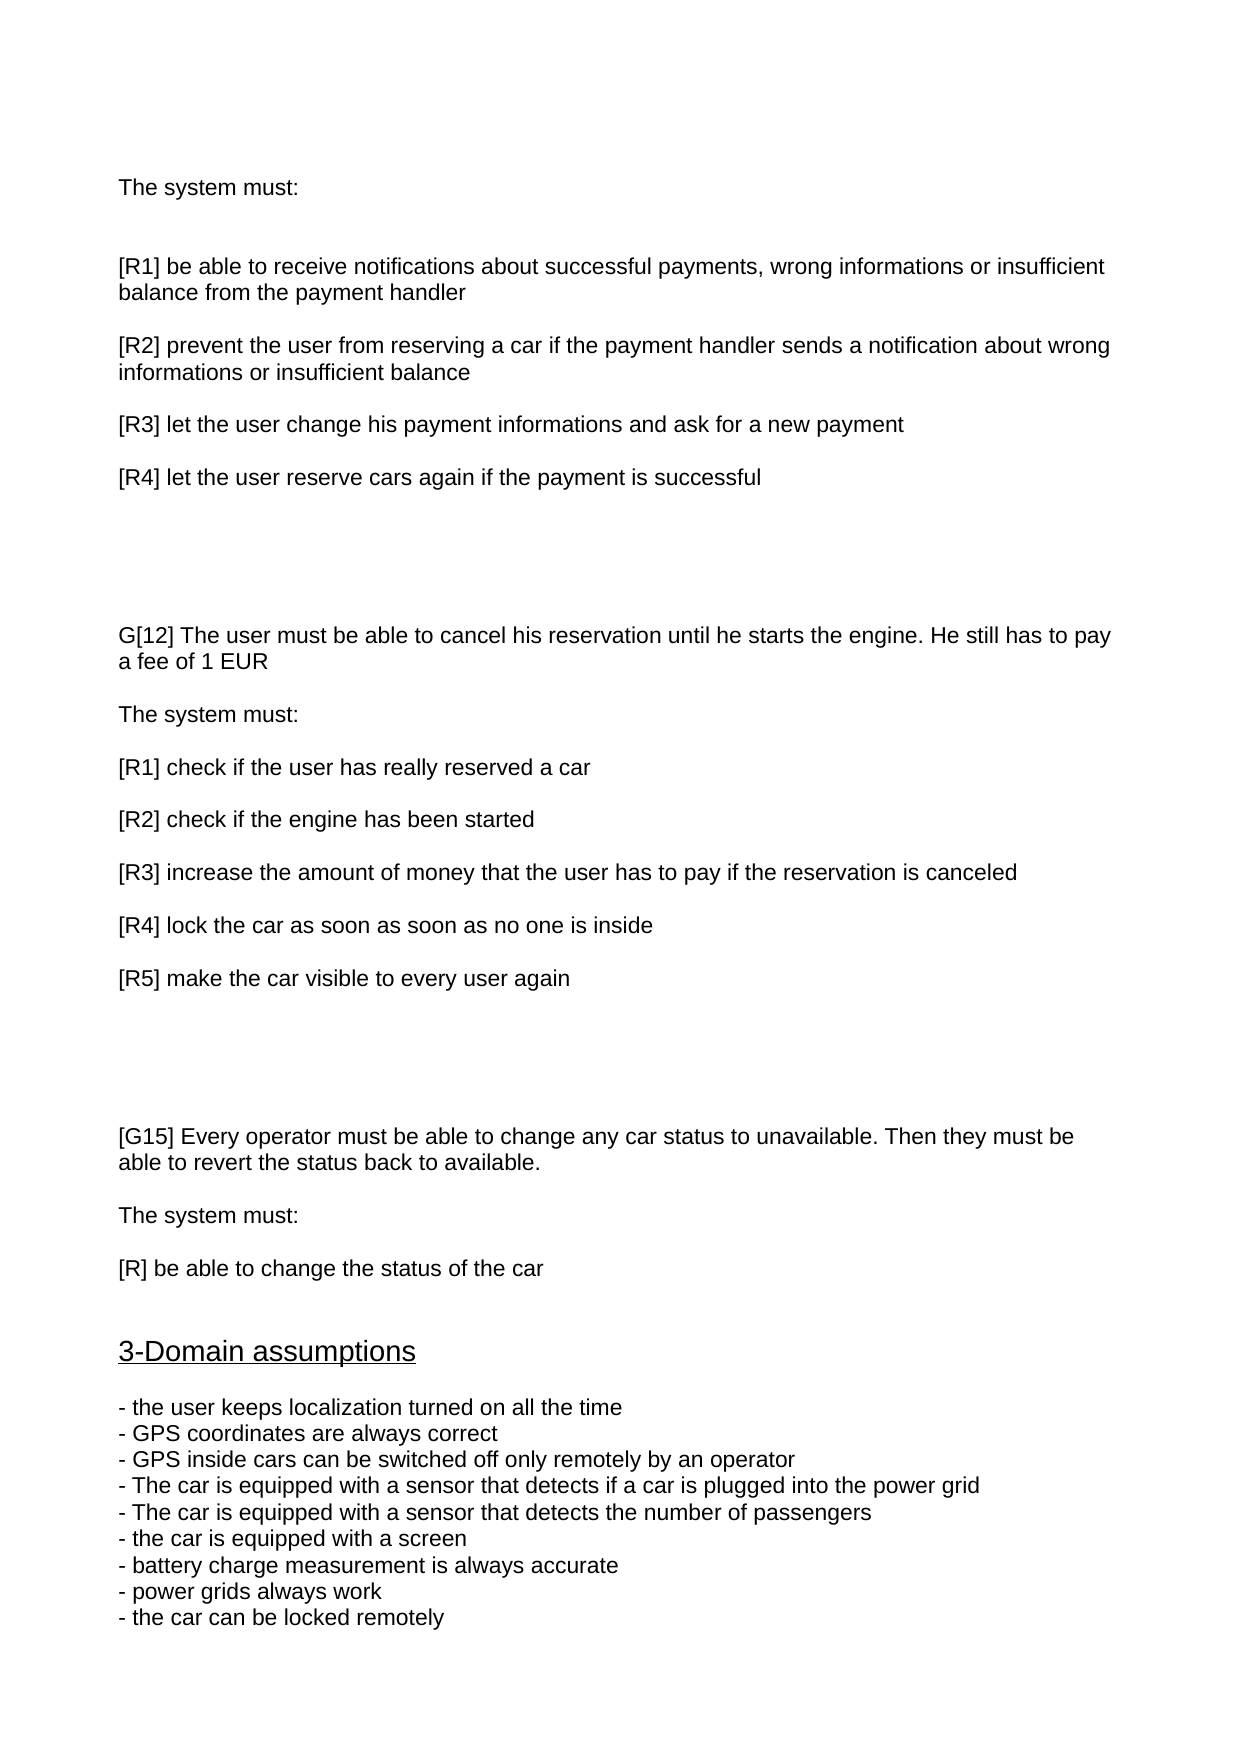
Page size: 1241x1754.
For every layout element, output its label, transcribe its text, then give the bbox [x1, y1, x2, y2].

text - battery charge measurement is always accurate [118, 1552, 1122, 1578]
text [R3] let the user change his payment informations and ask for a new payment [118, 411, 1122, 437]
text [R4] let the user reserve cars again if the payment is successful [118, 464, 1122, 490]
text G[12] The user must be able to cancel his reservation until he starts the engine. He still has to pay a fee of 1 EUR [118, 622, 1122, 675]
text [R4] lock the car as soon as soon as no one is inside [118, 912, 1122, 938]
text [R2] check if the engine has been started [118, 806, 1122, 833]
text - The car is equipped with a sensor that detects the number of passengers [118, 1499, 1122, 1525]
text [R1] be able to receive notifications about successful payments, wrong informations or insufficient balance from the payment handler [118, 253, 1122, 306]
text - GPS coordinates are always correct [118, 1420, 1122, 1446]
text - the car can be locked remotely [118, 1604, 1122, 1631]
text [R3] increase the amount of money that the user has to pay if the reservation is canceled [118, 859, 1122, 886]
text The system must: [118, 174, 1122, 200]
text [R5] make the car visible to every user again [118, 964, 1122, 991]
text [G15] Every operator must be able to change any car status to unavailable. Then they must be able to revert the status back to available. [118, 1123, 1122, 1175]
text - GPS inside cars can be switched off only remotely by an operator [118, 1446, 1122, 1472]
text - the car is equipped with a screen [118, 1525, 1122, 1552]
text The system must: [118, 701, 1122, 727]
text [R1] check if the user has really reserved a car [118, 754, 1122, 780]
text [R] be able to change the status of the car [118, 1254, 1122, 1281]
text [R2] prevent the user from reserving a car if the payment handler sends a notification about wrong informations or insufficient balance [118, 332, 1122, 385]
text - the user keeps localization turned on all the time [118, 1393, 1122, 1420]
text The system must: [118, 1202, 1122, 1228]
text - The car is equipped with a sensor that detects if a car is plugged into the power grid [118, 1472, 1122, 1499]
text - power grids always work [118, 1578, 1122, 1604]
text 3-Domain assumptions [118, 1333, 1122, 1367]
